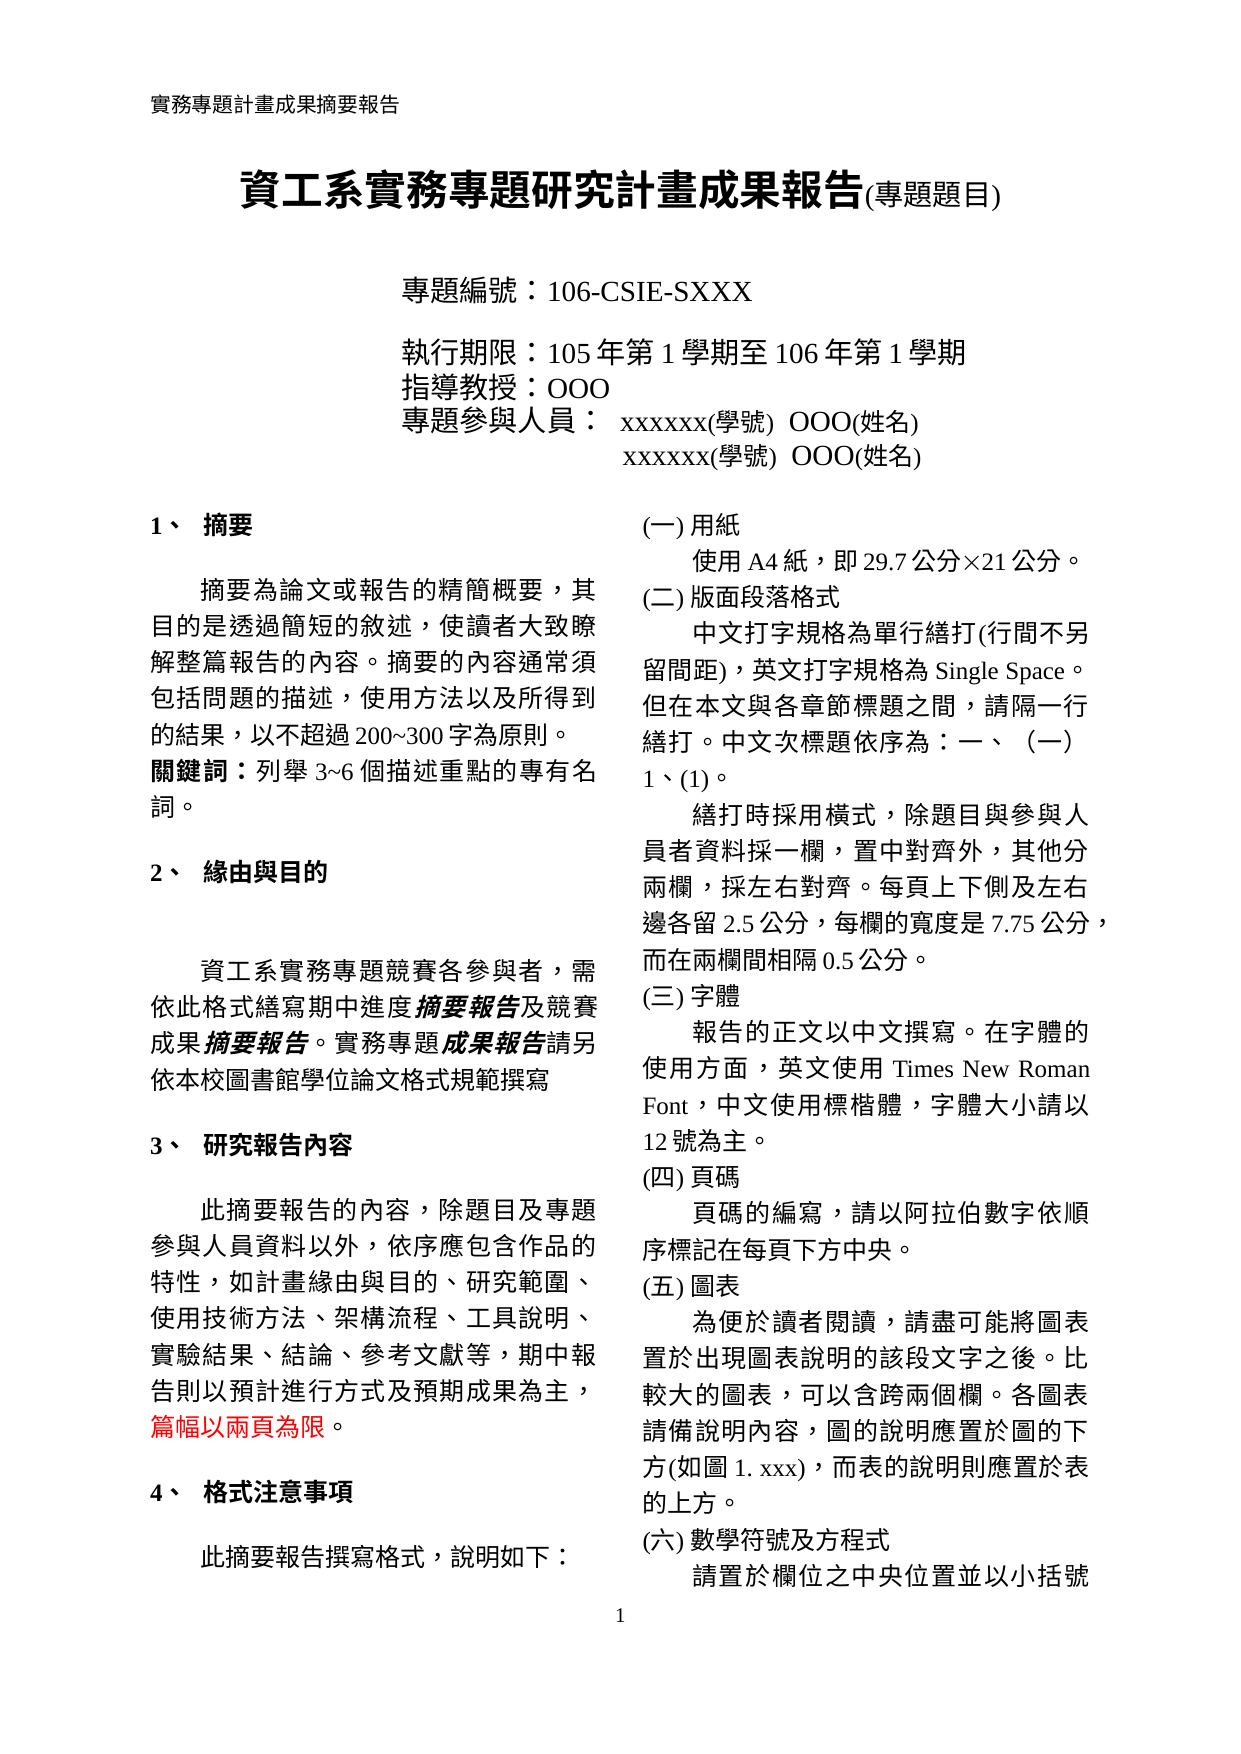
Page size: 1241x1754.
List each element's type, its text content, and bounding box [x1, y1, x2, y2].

text 請置於欄位之中央位置並以小括號 [642, 1556, 1090, 1593]
text 為便於讀者閱讀，請盡可能將圖表置於出現圖表說明的該段文字之後。比較大的圖表，可以含跨兩個欄。各圖表請備說明內容，圖的說明應置於圖的下方(如圖1. xxx)，而表的說明則應置於表的上方。 [642, 1303, 1090, 1520]
text 資工系實務專題競賽各參與者，需依此格式繕寫期中進度摘要報告及競賽成果摘要報告。實務專題成果報告請另依本校圖書館學位論文格式規範撰寫 [150, 951, 598, 1096]
text 資工系實務專題研究計畫成果報告(專題題目) [150, 157, 1090, 218]
subtitle 緣由與目的 [150, 853, 598, 889]
text 摘要為論文或報告的精簡概要，其目的是透過簡短的敘述，使讀者大致瞭解整篇報告的內容。摘要的內容通常須包括問題的描述，使用方法以及所得到的結果，以不超過200~300字為原則。 [150, 570, 598, 751]
text 中文打字規格為單行繕打(行間不另留間距)，英文打字規格為Single Space。但在本文與各章節標題之間，請隔一行繕打。中文次標題依序為：一、（一）、1、(1)。 [642, 614, 1090, 795]
text 關鍵詞：列舉3~6個描述重點的專有名詞。 [150, 751, 598, 824]
list 研究報告內容 [150, 1125, 598, 1161]
text 報告的正文以中文撰寫。在字體的使用方面，英文使用Times New Roman Font，中文使用標楷體，字體大小請以12號為主。 [642, 1013, 1090, 1158]
text xxxxxx(學號) OOO(姓名) [622, 438, 1090, 472]
text (一) 用紙 [642, 505, 1090, 541]
text 頁碼的編寫，請以阿拉伯數字依順序標記在每頁下方中央。 [642, 1194, 1090, 1266]
text 專題參與人員： xxxxxx(學號) OOO(姓名) [401, 405, 1090, 438]
text 指導教授：OOO [401, 372, 1090, 405]
text (五) 圖表 [642, 1266, 1090, 1303]
text 繕打時採用橫式，除題目與參與人員者資料採一欄，置中對齊外，其他分兩欄，採左右對齊。每頁上下側及左右邊各留2.5公分，每欄的寬度是7.75公分，而在兩欄間相隔0.5公分。 [642, 795, 1090, 976]
text (四) 頁碼 [642, 1158, 1090, 1194]
list 格式注意事項 [150, 1473, 598, 1509]
list 摘要 [150, 505, 598, 541]
text 執行期限：105年第1學期至106年第1學期 [401, 309, 1090, 372]
text (六) 數學符號及方程式 [642, 1520, 1090, 1556]
text 使用A4紙，即29.7公分21公分。 [642, 541, 1090, 578]
text (二) 版面段落格式 [642, 578, 1090, 614]
text 此摘要報告撰寫格式，說明如下： [150, 1538, 598, 1574]
text (三) 字體 [642, 976, 1090, 1013]
text 專題編號：106-CSIE-SXXX [401, 247, 1090, 309]
text 此摘要報告的內容，除題目及專題參與人員資料以外，依序應包含作品的特性，如計畫緣由與目的、研究範圍、使用技術方法、架構流程、工具說明、實驗結果、結論、參考文獻等，期中報告則以預計進行方式及預期成果為主，篇幅以兩頁為限。 [150, 1190, 598, 1444]
